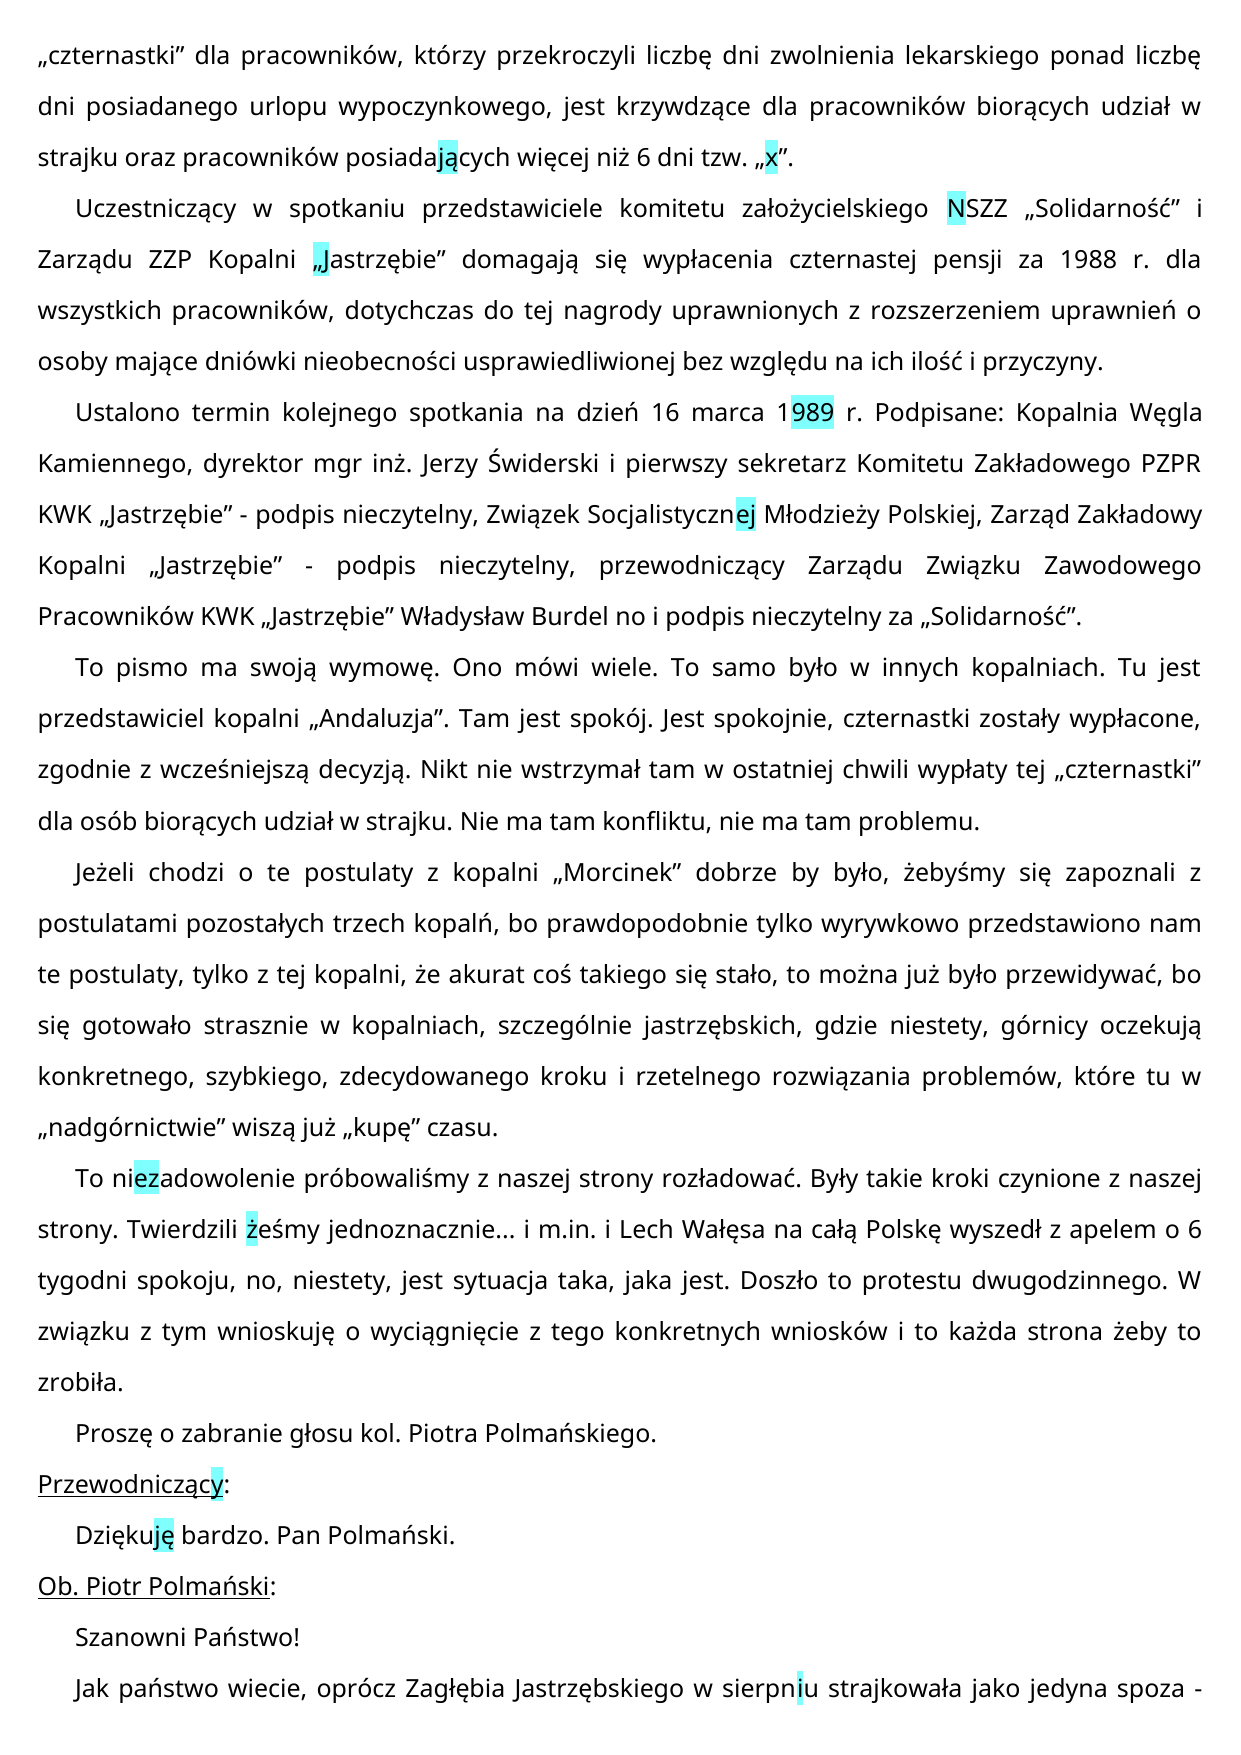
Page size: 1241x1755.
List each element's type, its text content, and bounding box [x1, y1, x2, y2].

text To niezadowolenie próbowaliśmy z naszej strony rozładować. Były takie kroki czynione z naszej strony. Twierdzili żeśmy jednoznacznie... i m.in. i Lech Wałęsa na całą Polskę wyszedł z apelem o 6 tygodni spokoju, no, niestety, jest sytuacja taka, jaka jest. Doszło to protestu dwugodzinnego. W związku z tym wnioskuję o wyciągnięcie z tego konkretnych wniosków i to każda strona żeby to zrobiła. [37, 1160, 1203, 1399]
text Jak państwo wiecie, oprócz Zagłębia Jastrzębskiego w sierpniu strajkowała jako jedyna spoza [37, 1671, 1203, 1705]
text Jeżeli chodzi o te postulaty z kopalni „Morcinek” dobrze by było, żebyśmy się zapoznali z postulatami pozostałych trzech kopalń, bo prawdopodobnie tylko wyrywkowo przedstawiono nam te postulaty, tylko z tej kopalni, że akurat coś takiego się stało, to można już było przewidywać, bo się gotowało strasznie w kopalniach, szczególnie jastrzębskich, gdzie niestety, górnicy oczekują konkretnego, szybkiego, zdecydowanego kroku i rzetelnego rozwiązania problemów, które tu w „nadgórnictwie” wiszą już „kupę” czasu. [37, 854, 1203, 1143]
text Dziękuję bardzo. Pan Polmański. [37, 1518, 1203, 1552]
text „czternastki” dla pracowników, którzy przekroczyli liczbę dni zwolnienia lekarskiego ponad liczbę dni posiadanego urlopu wypoczynkowego, jest krzywdzące dla pracowników biorących udział w strajku oraz pracowników posiadających więcej niż 6 dni tzw. „x”. [37, 37, 1203, 174]
text Uczestniczący w spotkaniu przedstawiciele komitetu założycielskiego NSZZ „Solidarność” i Zarządu ZZP Kopalni „Jastrzębie” domagają się wypłacenia czternastej pensji za 1988 r. dla wszystkich pracowników, dotychczas do tej nagrody uprawnionych z rozszerzeniem uprawnień o osoby mające dniówki nieobecności usprawiedliwionej bez względu na ich ilość i przyczyny. [37, 191, 1203, 378]
text Szanowni Państwo! [37, 1620, 1203, 1654]
text Proszę o zabranie głosu kol. Piotra Polmańskiego. [37, 1416, 1203, 1450]
text Przewodniczący: [37, 1467, 1203, 1501]
text Ustalono termin kolejnego spotkania na dzień 16 marca 1989 r. Podpisane: Kopalnia Węgla Kamiennego, dyrektor mgr inż. Jerzy Świderski i pierwszy sekretarz Komitetu Zakładowego PZPR KWK „Jastrzębie” - podpis nieczytelny, Związek Socjalistycznej Młodzieży Polskiej, Zarząd Zakładowy Kopalni „Jastrzębie” - podpis nieczytelny, przewodniczący Zarządu Związku Zawodowego Pracowników KWK „Jastrzębie” Władysław Burdel no i podpis nieczytelny za „Solidarność”. [37, 395, 1203, 633]
text Ob. Piotr Polmański: [37, 1569, 1203, 1603]
text To pismo ma swoją wymowę. Ono mówi wiele. To samo było w innych kopalniach. Tu jest przedstawiciel kopalni „Andaluzja”. Tam jest spokój. Jest spokojnie, czternastki zostały wypłacone, zgodnie z wcześniejszą decyzją. Nikt nie wstrzymał tam w ostatniej chwili wypłaty tej „czternastki” dla osób biorących udział w strajku. Nie ma tam konfliktu, nie ma tam problemu. [37, 650, 1203, 837]
